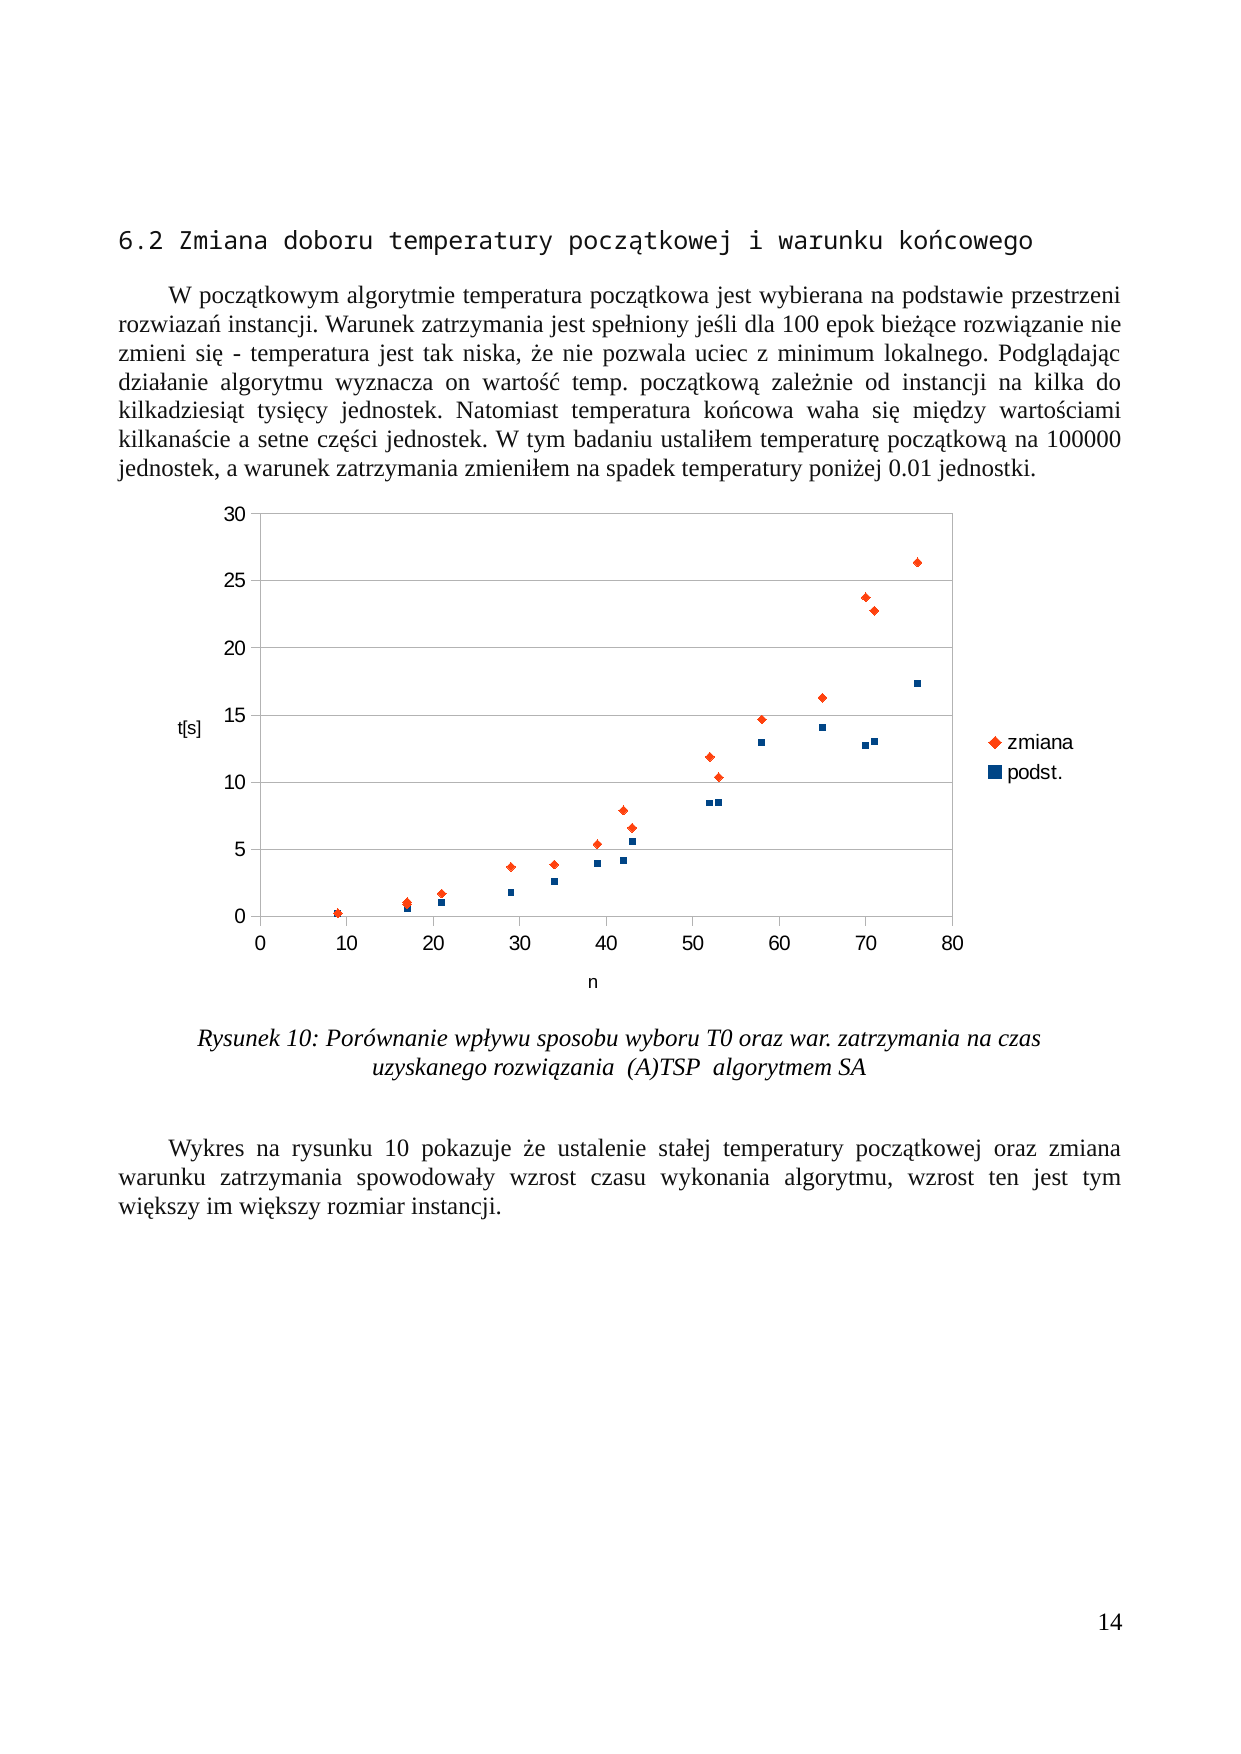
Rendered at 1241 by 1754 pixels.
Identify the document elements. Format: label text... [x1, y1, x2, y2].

text Rysunek 10: Porównanie wpływu sposobu wyboru T0 oraz war. zatrzymania na czas uzyskanego rozwiązania (A)TSP algorytmem SA [148, 1024, 1092, 1081]
text Wykres na rysunku 10 pokazuje że ustalenie stałej temperatury początkowej oraz zmiana warunku zatrzymania spowodowały wzrost czasu wykonania algorytmu, wzrost ten jest tym większy im większy rozmiar instancji. [118, 1133, 1122, 1219]
text W początkowym algorytmie temperatura początkowa jest wybierana na podstawie przestrzeni rozwiazań instancji. Warunek zatrzymania jest spełniony jeśli dla 100 epok bieżące rozwiązanie nie zmieni się - temperatura jest tak niska, że nie pozwala uciec z minimum lokalnego. Podglądając działanie algorytmu wyznacza on wartość temp. początkową zależnie od instancji na kilka do kilkadziesiąt tysięcy jednostek. Natomiast temperatura końcowa waha się między wartościami kilkanaście a setne części jednostek. W tym badaniu ustaliłem temperaturę początkową na 100000 jednostek, a warunek zatrzymania zmieniłem na spadek temperatury poniżej 0.01 jednostki. [118, 280, 1122, 482]
text 6.2 Zmiana doboru temperatury początkowej i warunku końcowego [118, 222, 1122, 257]
